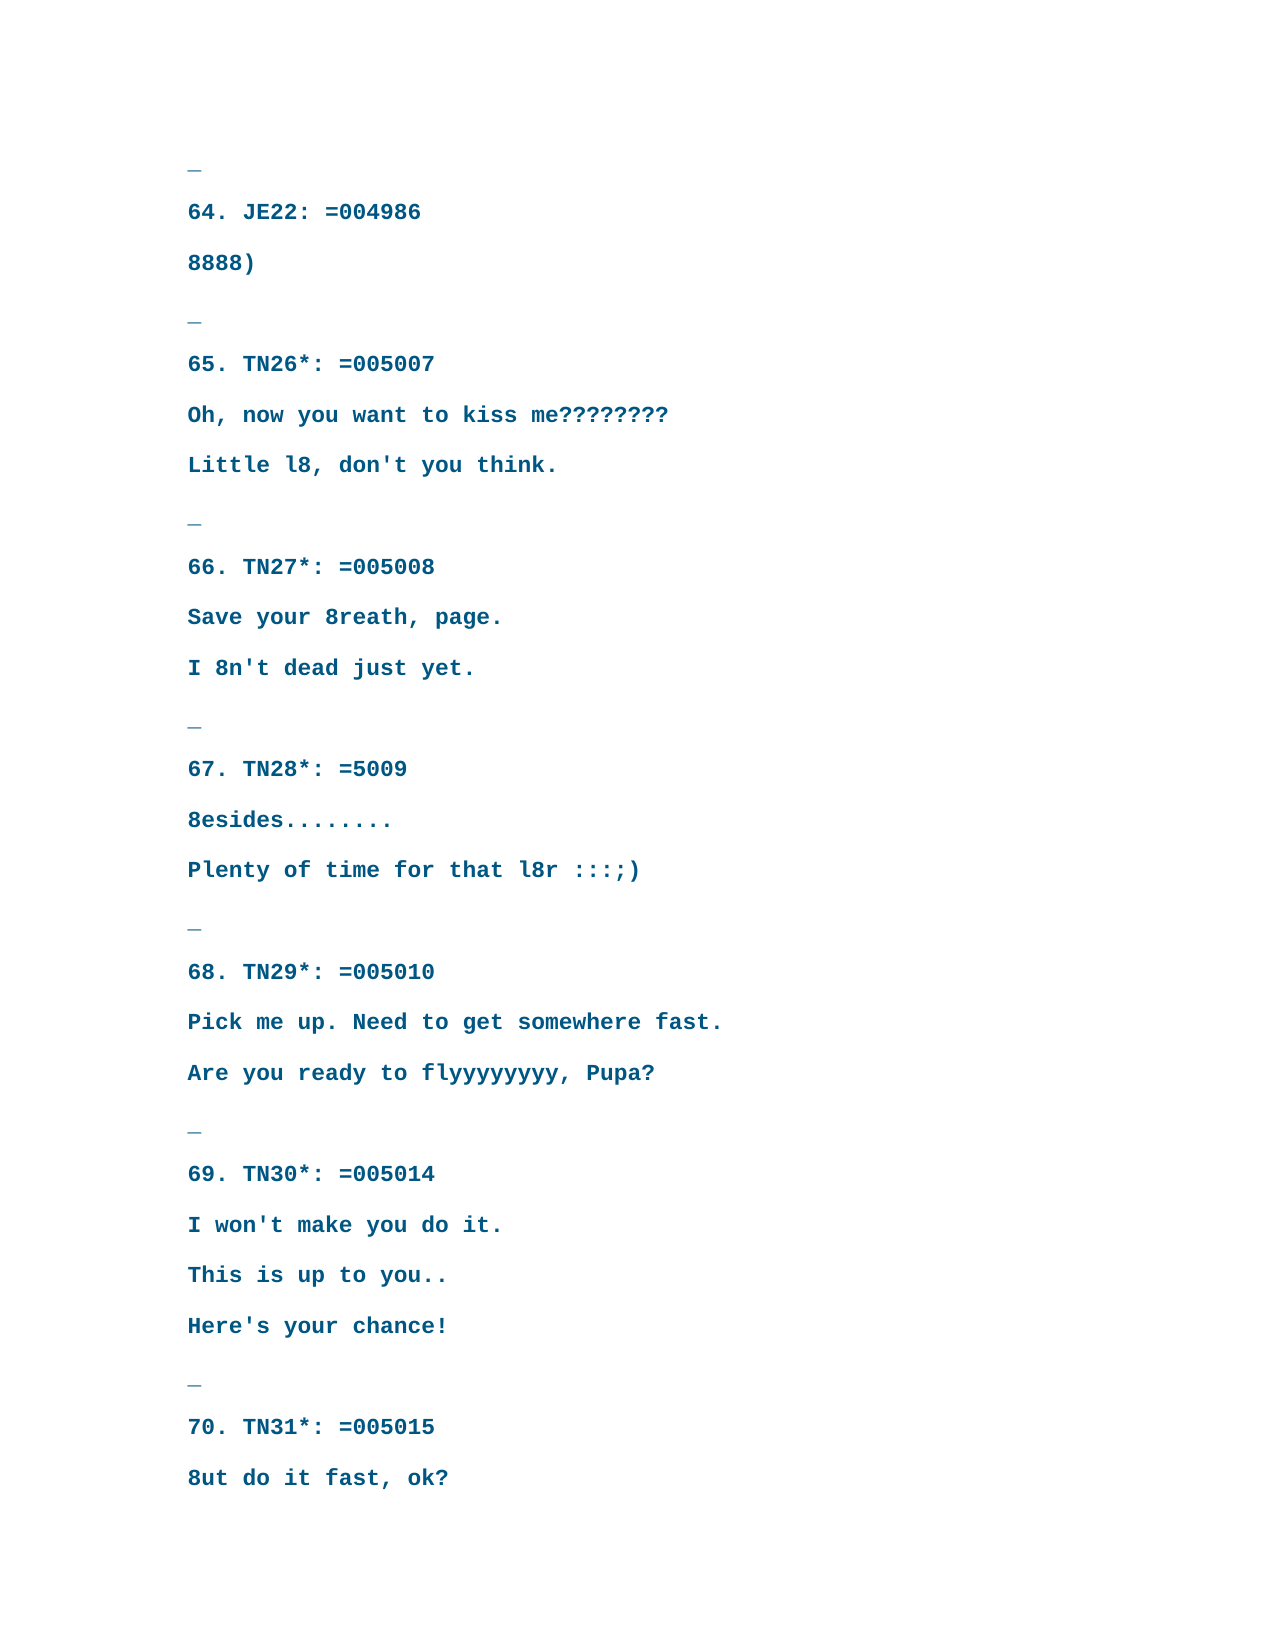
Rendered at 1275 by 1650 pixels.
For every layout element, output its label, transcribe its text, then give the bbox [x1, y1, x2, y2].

text Are you ready to flyyyyyyyy, Pupa? [187, 1061, 1087, 1087]
text 69. TN30*: =005014 [187, 1162, 1087, 1188]
text _ [187, 707, 1087, 733]
text 64. JE22: =004986 [187, 201, 1087, 227]
text I won't make you do it. [187, 1213, 1087, 1239]
text Save your 8reath, page. [187, 606, 1087, 632]
text Pick me up. Need to get somewhere fast. [187, 1011, 1087, 1037]
text _ [187, 302, 1087, 328]
text 8888) [187, 251, 1087, 277]
text _ [187, 909, 1087, 935]
text I 8n't dead just yet. [187, 656, 1087, 682]
text Plenty of time for that l8r :::;) [187, 859, 1087, 885]
text 67. TN28*: =5009 [187, 757, 1087, 783]
text _ [187, 1112, 1087, 1138]
text _ [187, 1365, 1087, 1391]
text 8ut do it fast, ok? [187, 1466, 1087, 1492]
text _ [187, 150, 1087, 176]
text 65. TN26*: =005007 [187, 352, 1087, 378]
text Here's your chance! [187, 1314, 1087, 1340]
text 70. TN31*: =005015 [187, 1416, 1087, 1442]
text This is up to you.. [187, 1264, 1087, 1290]
text _ [187, 504, 1087, 530]
text 66. TN27*: =005008 [187, 555, 1087, 581]
text Little l8, don't you think. [187, 454, 1087, 480]
text 68. TN29*: =005010 [187, 960, 1087, 986]
text Oh, now you want to kiss me???????? [187, 403, 1087, 429]
text 8esides........ [187, 808, 1087, 834]
